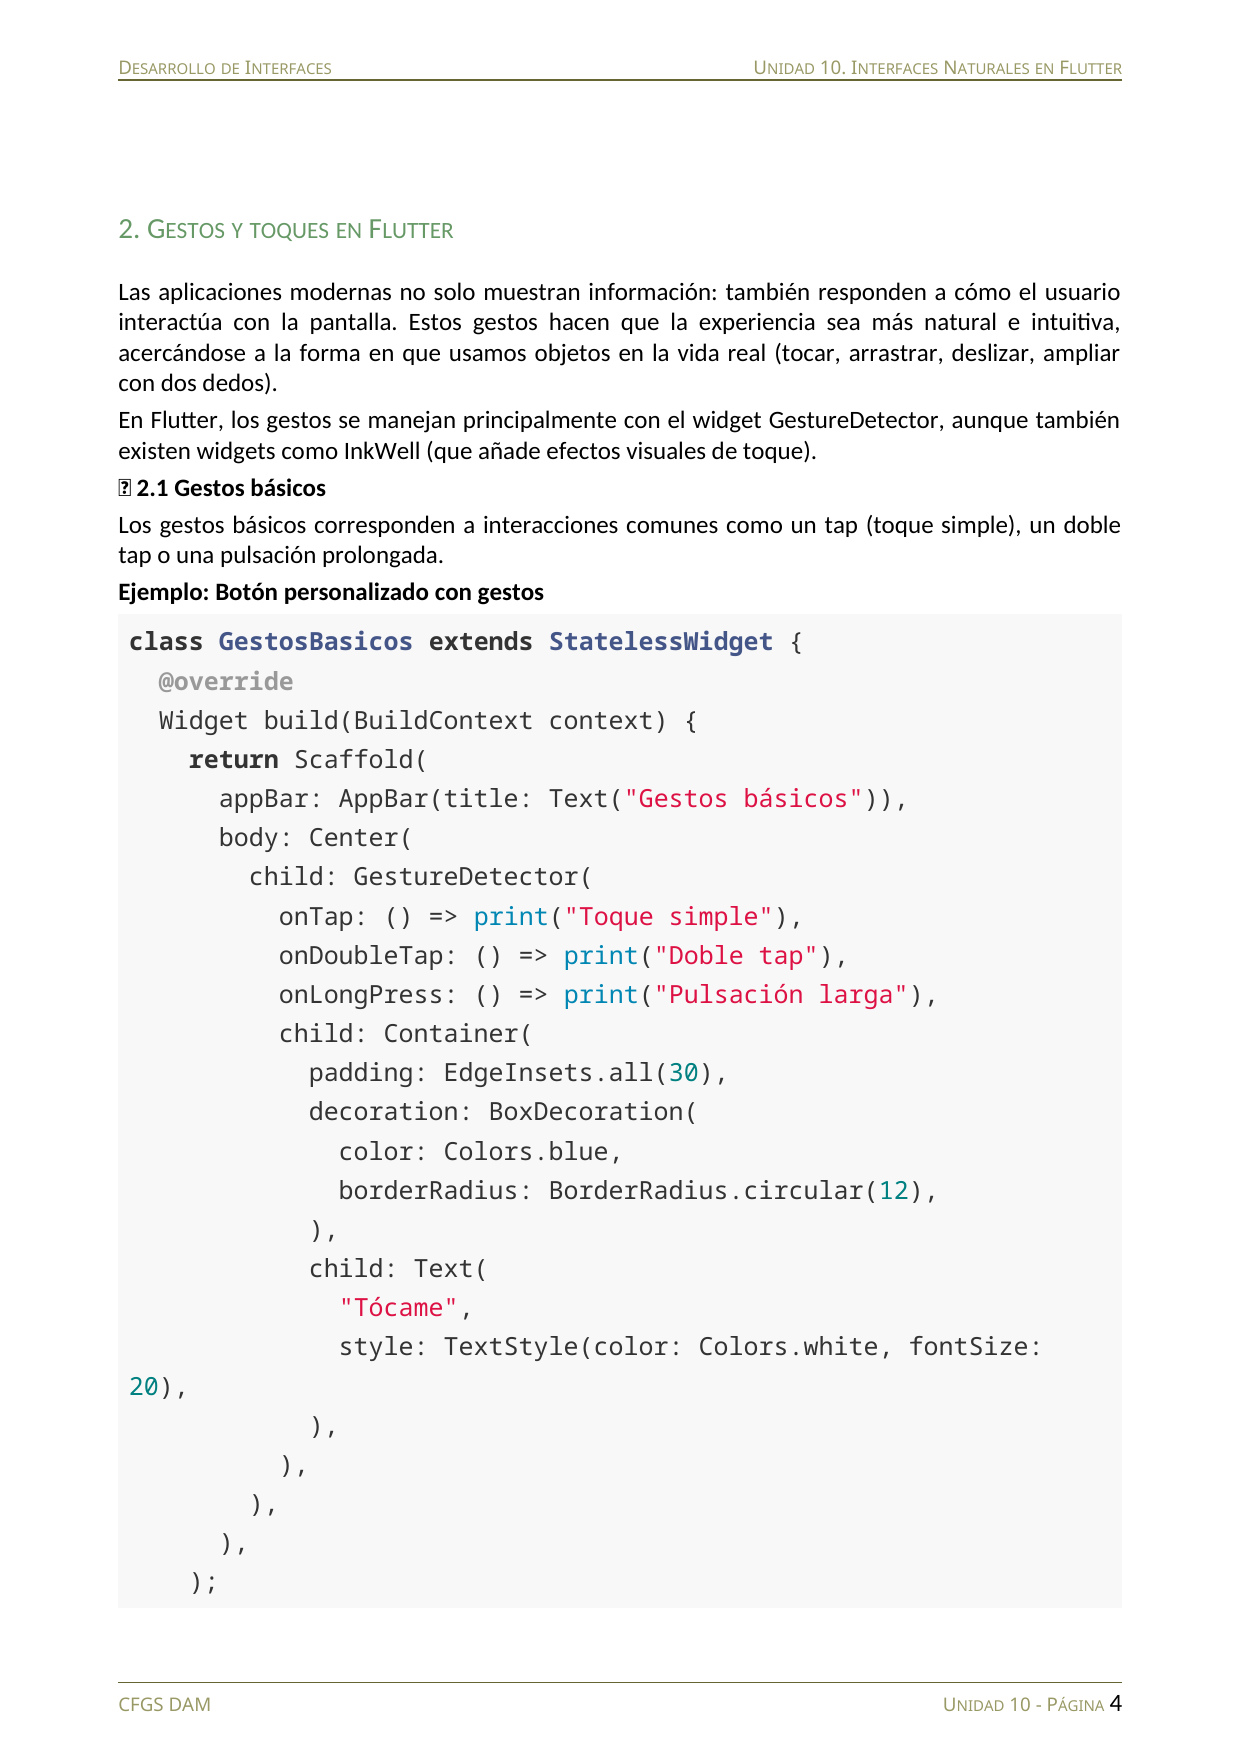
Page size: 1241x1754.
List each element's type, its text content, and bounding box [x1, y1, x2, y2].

text En Flutter, los gestos se manejan principalmente con el widget GestureDetector, aunque también existen widgets como InkWell (que añade efectos visuales de toque). [118, 404, 1122, 466]
table_header class GestosBasicos extends StatelessWidget { @override Widget build(BuildContext context) { return Scaffold( appBar: AppBar(title: Text("Gestos básicos")), body: Center( child: GestureDetector( onTap: () => print("Toque simple"), onDoubleTap: () => print("Doble tap"), onLongPress: () => print("Pulsación larga"), child: Container( padding: EdgeInsets.all(30), decoration: BoxDecoration( color: Colors.blue, borderRadius: BorderRadius.circular(12), ), child: Text( "Tócame", style: TextStyle(color: Colors.white, fontSize: 20), ), ), ), ), ); [118, 614, 1122, 1608]
text 🔹 2.1 Gestos básicos [118, 472, 1122, 503]
subtitle 2. Gestos y toques en Flutter [118, 210, 1122, 246]
text Las aplicaciones modernas no solo muestran información: también responden a cómo el usuario interactúa con la pantalla. Estos gestos hacen que la experiencia sea más natural e intuitiva, acercándose a la forma en que usamos objetos en la vida real (tocar, arrastrar, deslizar, ampliar con dos dedos). [118, 276, 1122, 398]
text Los gestos básicos corresponden a interacciones comunes como un tap (toque simple), un doble tap o una pulsación prolongada. [118, 509, 1122, 570]
text Ejemplo: Botón personalizado con gestos [118, 577, 1122, 607]
